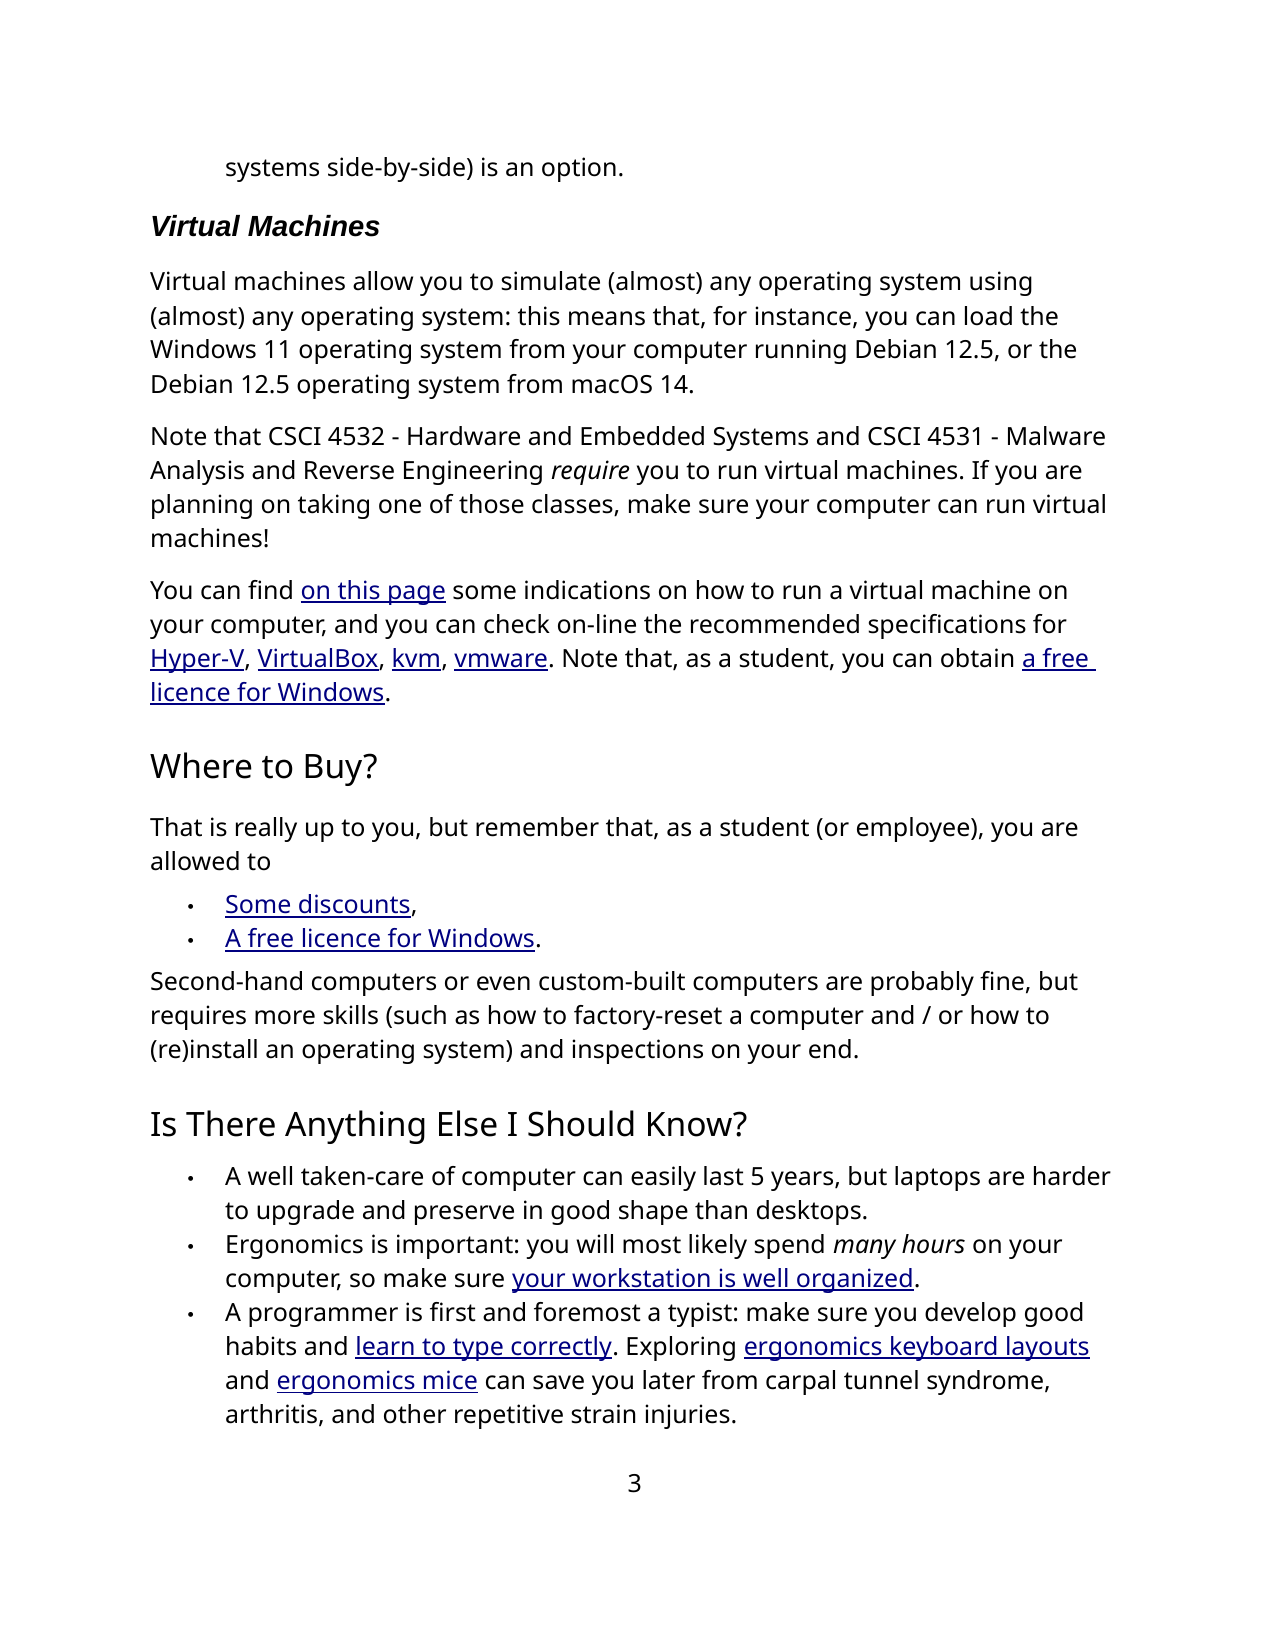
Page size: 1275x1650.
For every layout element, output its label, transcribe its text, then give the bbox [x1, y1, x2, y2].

text You can find on this page some indications on how to run a virtual machine on your computer, and you can check on-line the recommended specifications for Hyper-V, VirtualBox, kvm, vmware. Note that, as a student, you can obtain a free licence for Windows. [150, 572, 1125, 709]
list systems side-by-side) is an option. [225, 150, 1125, 184]
text That is really up to you, but remember that, as a student (or employee), you are allowed to [150, 810, 1125, 878]
subtitle Where to Buy? [150, 743, 1125, 788]
list A programmer is first and foremost a typist: make sure you develop good habits and learn to type correctly. Exploring ergonomics keyboard layouts and ergonomics mice can save you later from carpal tunnel syndrome, arthritis, and other repetitive strain injuries. [187, 1294, 1125, 1431]
list A free licence for Windows. [187, 921, 1125, 955]
subtitle Is There Anything Else I Should Know? [150, 1100, 1125, 1146]
subtitle Virtual Machines [150, 209, 1125, 243]
text Second-hand computers or even custom-built computers are probably fine, but requires more skills (such as how to factory-reset a computer and / or how to (re)install an operating system) and inspections on your end. [150, 964, 1125, 1066]
list Some discounts, [187, 887, 1125, 921]
text Note that CSCI 4532 - Hardware and Embedded Systems and CSCI 4531 - Malware Analysis and Reverse Engineering require you to run virtual machines. If you are planning on taking one of those classes, make sure your computer can run virtual machines! [150, 418, 1125, 554]
text Virtual machines allow you to simulate (almost) any operating system using (almost) any operating system: this means that, for instance, you can load the Windows 11 operating system from your computer running Debian 12.5, or the Debian 12.5 operating system from macOS 14. [150, 264, 1125, 400]
list A well taken-care of computer can easily last 5 years, but laptops are harder to upgrade and preserve in good shape than desktops. [187, 1158, 1125, 1226]
list Ergonomics is important: you will most likely spend many hours on your computer, so make sure your workstation is well organized. [187, 1226, 1125, 1294]
